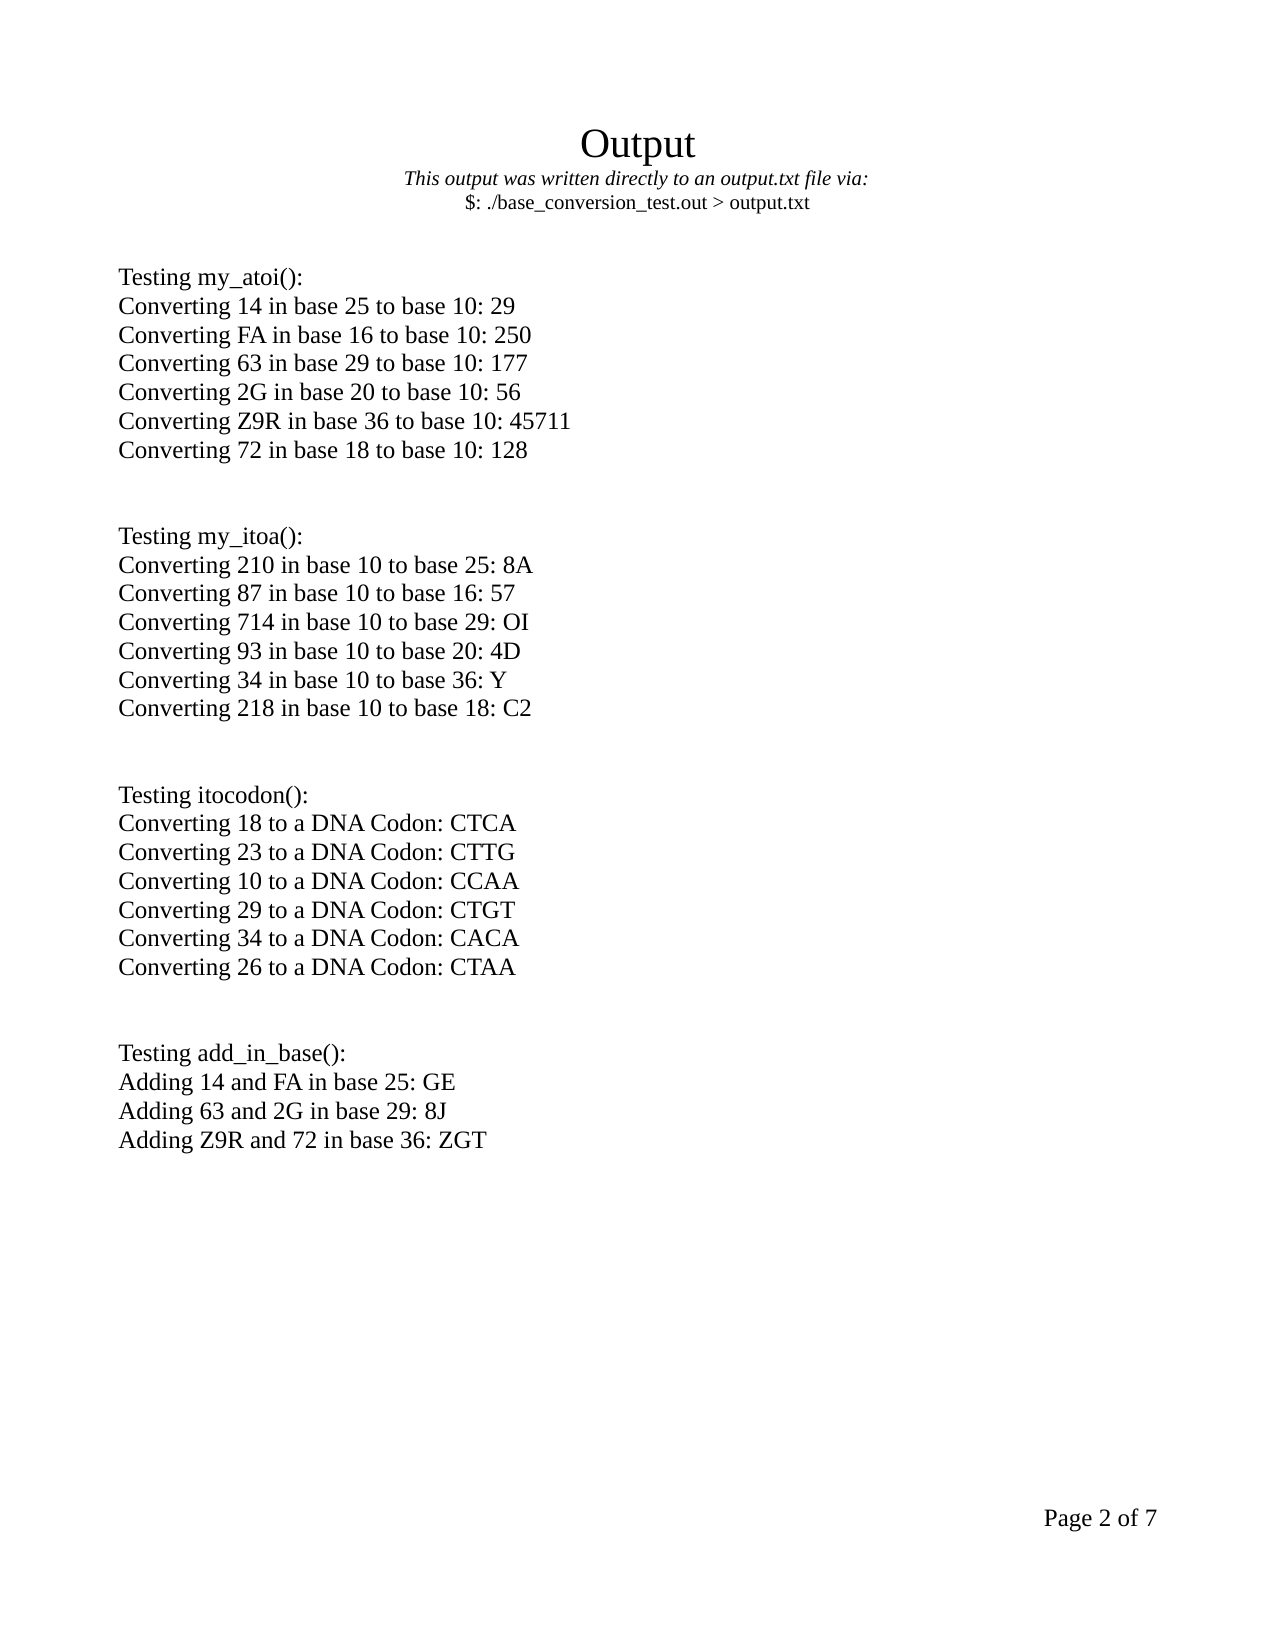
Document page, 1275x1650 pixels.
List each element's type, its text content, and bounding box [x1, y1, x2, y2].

text Converting 34 in base 10 to base 36: Y [118, 665, 1157, 693]
text Testing my_itoa(): [118, 521, 1157, 550]
text Converting 29 to a DNA Codon: CTGT [118, 895, 1157, 923]
text Converting 14 in base 25 to base 10: 29 [118, 291, 1157, 320]
text Converting 10 to a DNA Codon: CCAA [118, 866, 1157, 895]
text Converting 714 in base 10 to base 29: OI [118, 607, 1157, 636]
text Testing my_atoi(): [118, 262, 1157, 291]
text Converting FA in base 16 to base 10: 250 [118, 320, 1157, 348]
text Converting 63 in base 29 to base 10: 177 [118, 348, 1157, 377]
text Adding 14 and FA in base 25: GE [118, 1067, 1157, 1096]
text Converting 93 in base 10 to base 20: 4D [118, 636, 1157, 665]
text Converting 26 to a DNA Codon: CTAA [118, 952, 1157, 981]
text Adding Z9R and 72 in base 36: ZGT [118, 1125, 1157, 1153]
text Converting 72 in base 18 to base 10: 128 [118, 435, 1157, 463]
text Testing itocodon(): [118, 780, 1157, 808]
text Converting 34 to a DNA Codon: CACA [118, 923, 1157, 952]
text Converting Z9R in base 36 to base 10: 45711 [118, 406, 1157, 435]
text $: ./base_conversion_test.out > output.txt [118, 190, 1157, 214]
text Converting 210 in base 10 to base 25: 8A [118, 550, 1157, 578]
text Converting 2G in base 20 to base 10: 56 [118, 377, 1157, 406]
text Converting 18 to a DNA Codon: CTCA [118, 808, 1157, 837]
text This output was written directly to an output.txt file via: [118, 166, 1157, 190]
text Output [118, 118, 1157, 166]
text Converting 23 to a DNA Codon: CTTG [118, 837, 1157, 866]
text Testing add_in_base(): [118, 1038, 1157, 1067]
text Converting 87 in base 10 to base 16: 57 [118, 578, 1157, 607]
text Converting 218 in base 10 to base 18: C2 [118, 693, 1157, 722]
text Adding 63 and 2G in base 29: 8J [118, 1096, 1157, 1125]
